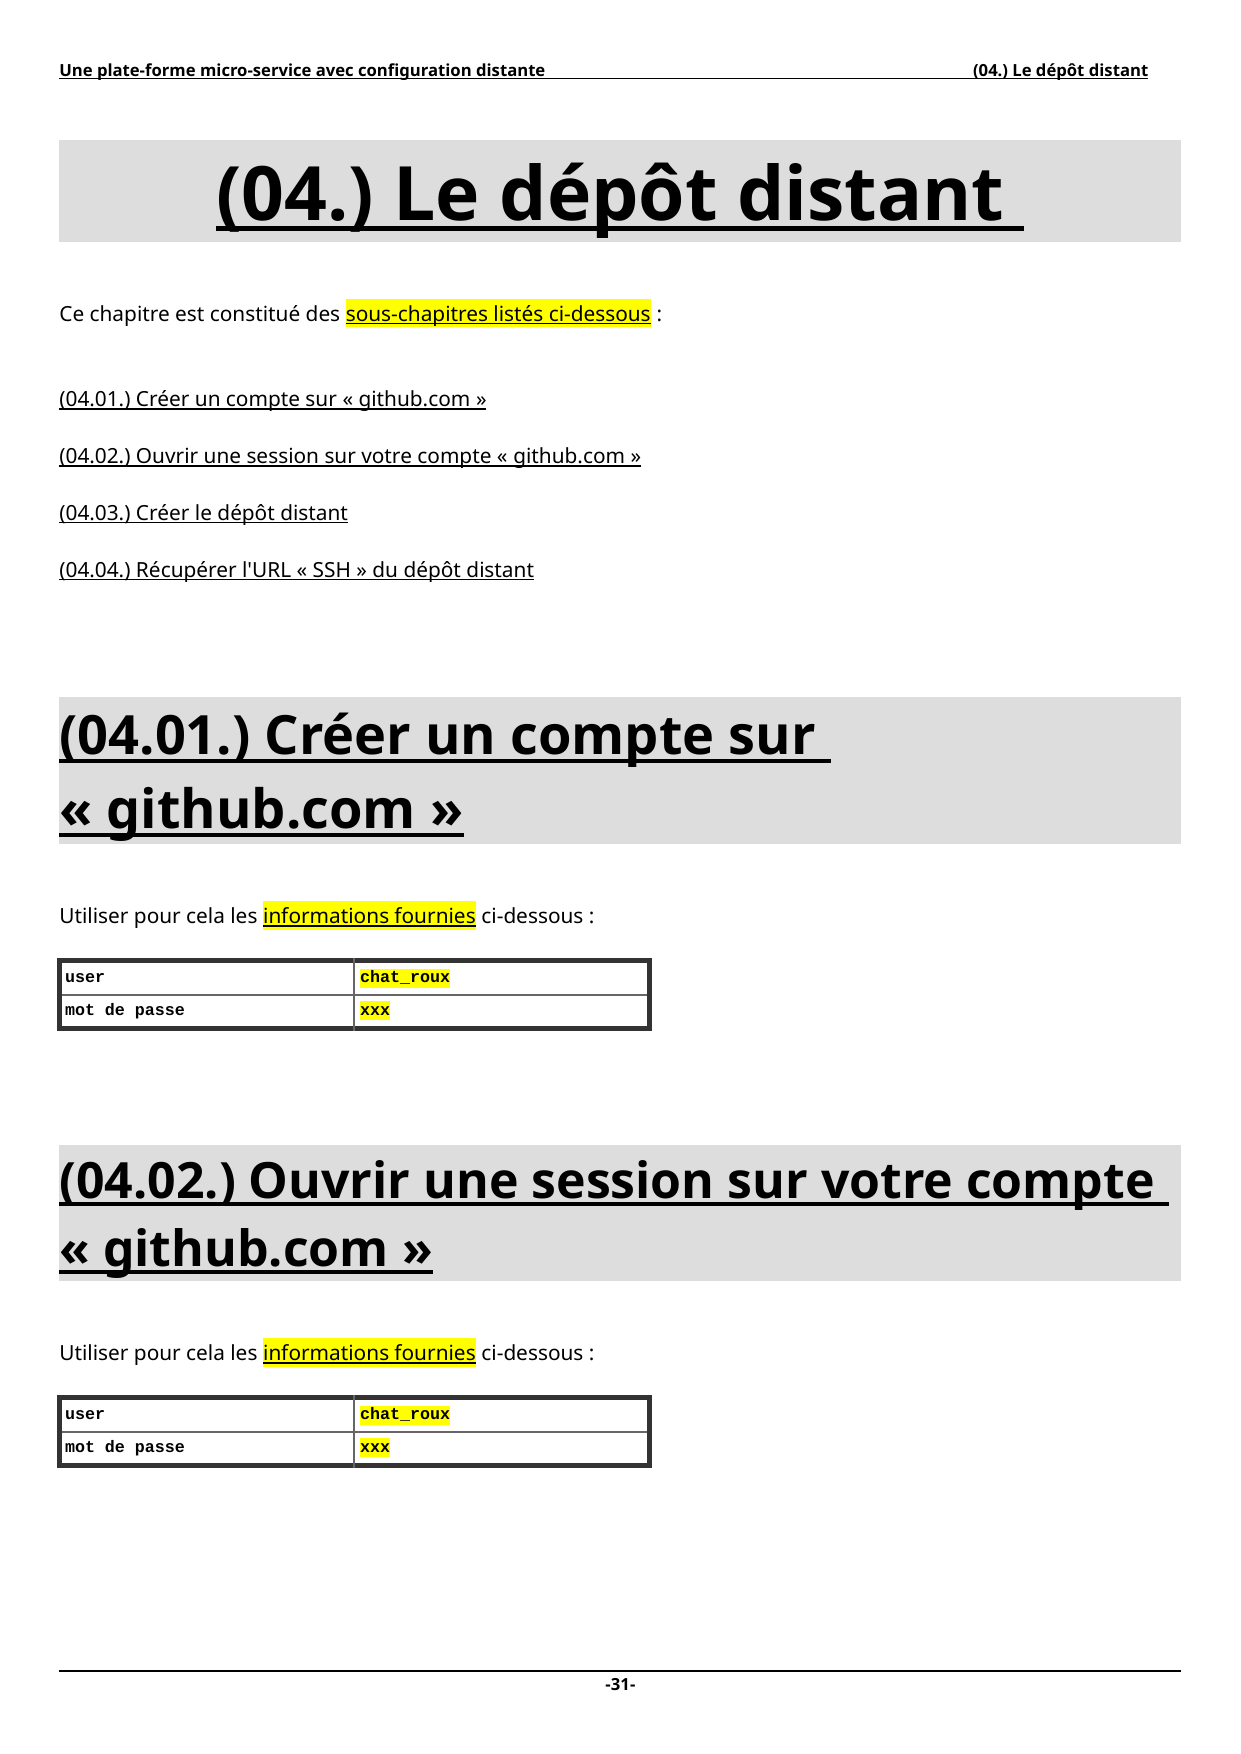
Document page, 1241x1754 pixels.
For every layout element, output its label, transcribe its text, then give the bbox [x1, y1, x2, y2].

text (04.04.) Récupérer l'URL « SSH » du dépôt distant [59, 555, 1181, 583]
text (04.) Le dépôt distant [59, 140, 1181, 242]
text Utiliser pour cela les informations fournies ci-dessous : [59, 1338, 1181, 1367]
text (04.02.) Ouvrir une session sur votre compte « github.com » [59, 1145, 1181, 1281]
table_header chat_roux [355, 1400, 647, 1431]
table_cell xxx [355, 996, 647, 1026]
text (04.03.) Créer le dépôt distant [59, 498, 1181, 526]
table_cell mot de passe [62, 1433, 353, 1463]
table_cell mot de passe [62, 996, 353, 1026]
table_cell xxx [355, 1433, 647, 1463]
table_header user [62, 963, 353, 994]
text (04.01.) Créer un compte sur « github.com » [59, 384, 1181, 412]
text (04.02.) Ouvrir une session sur votre compte « github.com » [59, 441, 1181, 469]
table_header user [62, 1400, 353, 1431]
text Ce chapitre est constitué des sous-chapitres listés ci-dessous : [59, 299, 1181, 327]
table_header chat_roux [355, 963, 647, 994]
text (04.01.) Créer un compte sur « github.com » [59, 697, 1181, 844]
text Utiliser pour cela les informations fournies ci-dessous : [59, 901, 1181, 930]
